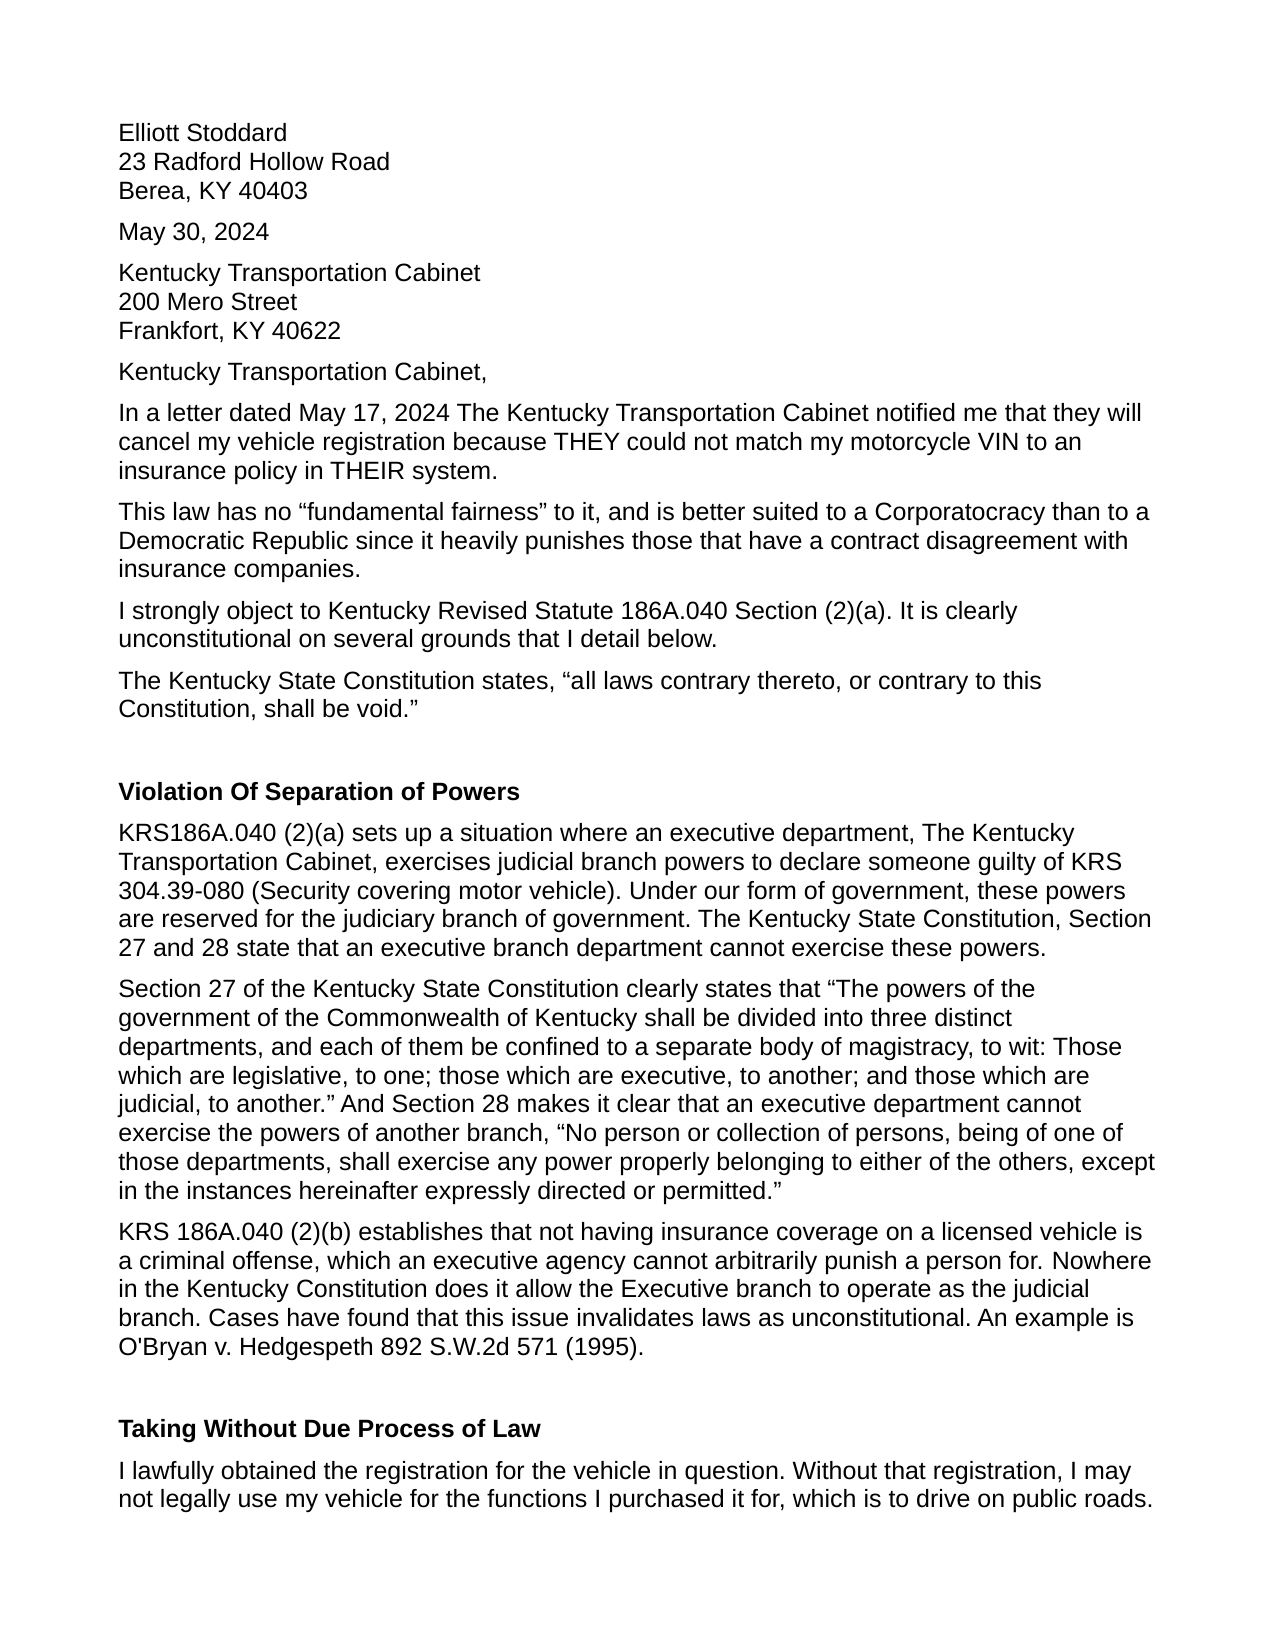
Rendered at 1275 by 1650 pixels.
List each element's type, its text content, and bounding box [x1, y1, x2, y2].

text Kentucky Transportation Cabinet, [118, 357, 1157, 386]
text This law has no “fundamental fairness” to it, and is better suited to a Corporatocracy than to a Democratic Republic since it heavily punishes those that have a contract disagreement with insurance companies. [118, 497, 1157, 583]
text Taking Without Due Process of Law [118, 1414, 1157, 1443]
text In a letter dated May 17, 2024 The Kentucky Transportation Cabinet notified me that they will cancel my vehicle registration because THEY could not match my motorcycle VIN to an insurance policy in THEIR system. [118, 398, 1157, 484]
text Elliott Stoddard 23 Radford Hollow Road Berea, KY 40403 [118, 118, 1157, 204]
text KRS 186A.040 (2)(b) establishes that not having insurance coverage on a licensed vehicle is a criminal offense, which an executive agency cannot arbitrarily punish a person for. Nowhere in the Kentucky Constitution does it allow the Executive branch to operate as the judicial branch. Cases have found that this issue invalidates laws as unconstitutional. An example is O'Bryan v. Hedgespeth 892 S.W.2d 571 (1995). [118, 1217, 1157, 1361]
text May 30, 2024 [118, 217, 1157, 246]
text Violation Of Separation of Powers [118, 777, 1157, 806]
text KRS186A.040 (2)(a) sets up a situation where an executive department, The Kentucky Transportation Cabinet, exercises judicial branch powers to declare someone guilty of KRS 304.39-080 (Security covering motor vehicle). Under our form of government, these powers are reserved for the judiciary branch of government. The Kentucky State Constitution, Section 27 and 28 state that an executive branch department cannot exercise these powers. [118, 818, 1157, 962]
text Kentucky Transportation Cabinet 200 Mero Street Frankfort, KY 40622 [118, 258, 1157, 344]
text The Kentucky State Constitution states, “all laws contrary thereto, or contrary to this Constitution, shall be void.” [118, 666, 1157, 723]
text I strongly object to Kentucky Revised Statute 186A.040 Section (2)(a). It is clearly unconstitutional on several grounds that I detail below. [118, 596, 1157, 653]
text Section 27 of the Kentucky State Constitution clearly states that “The powers of the government of the Commonwealth of Kentucky shall be divided into three distinct departments, and each of them be confined to a separate body of magistracy, to wit: Those which are legislative, to one; those which are executive, to another; and those which are judicial, to another.” And Section 28 makes it clear that an executive department cannot exercise the powers of another branch, “No person or collection of persons, being of one of those departments, shall exercise any power properly belonging to either of the others, except in the instances hereinafter expressly directed or permitted.” [118, 974, 1157, 1204]
text I lawfully obtained the registration for the vehicle in question. Without that registration, I may not legally use my vehicle for the functions I purchased it for, which is to drive on public roads. [118, 1456, 1157, 1513]
